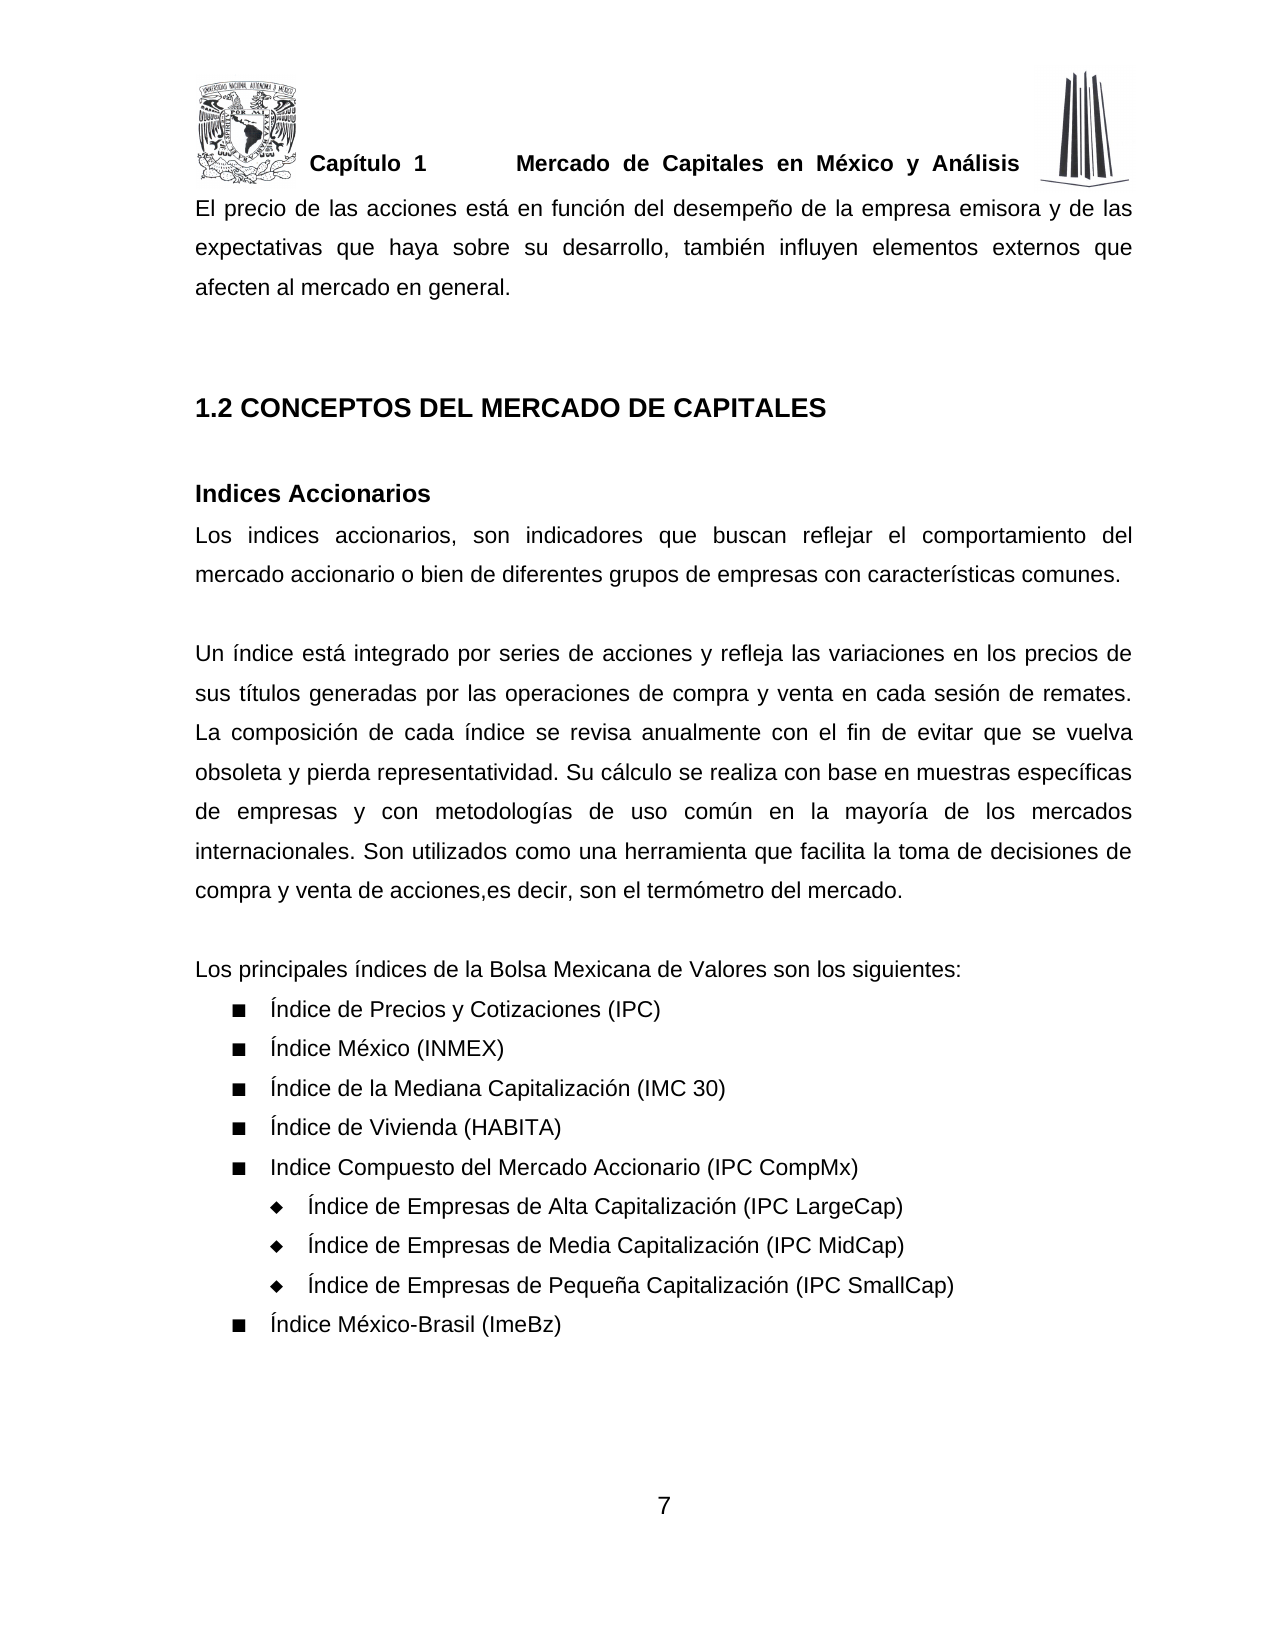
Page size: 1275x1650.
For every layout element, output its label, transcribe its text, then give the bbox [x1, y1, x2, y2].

text Un índice está integrado por series de acciones y refleja las variaciones en los precios de sus títulos generadas por las operaciones de compra y venta en cada sesión de remates. La composición de cada índice se revisa anualmente con el fin de evitar que se vuelva obsoleta y pierda representatividad. Su cálculo se realiza con base en muestras específicas de empresas y con metodologías de uso común en la mayoría de los mercados internacionales. Son utilizados como una herramienta que facilita la toma de decisiones de compra y venta de acciones,es decir, son el termómetro del mercado. [195, 640, 1133, 903]
text Los indices accionarios, son indicadores que buscan reflejar el comportamiento del mercado accionario o bien de diferentes grupos de empresas con características comunes. [195, 522, 1133, 588]
text Indices Accionarios [195, 479, 1133, 507]
list Índice de Empresas de Media Capitalización (IPC MidCap) [270, 1232, 1133, 1259]
list Índice de la Mediana Capitalización (IMC 30) [232, 1074, 1133, 1101]
list Índice de Precios y Cotizaciones (IPC) [232, 996, 1133, 1022]
text 1.2 CONCEPTOS DEL MERCADO DE CAPITALES [195, 392, 1133, 423]
list Índice de Empresas de Alta Capitalización (IPC LargeCap) [270, 1193, 1133, 1219]
text El precio de las acciones está en función del desempeño de la empresa emisora y de las expectativas que haya sobre su desarrollo, también influyen elementos externos que afecten al mercado en general. [195, 195, 1133, 300]
list Índice de Empresas de Pequeña Capitalización (IPC SmallCap) [270, 1272, 1133, 1298]
list Índice México-Brasil (ImeBz) [232, 1311, 1133, 1338]
list Índice de Vivienda (HABITA) [232, 1114, 1133, 1140]
picture [1034, 65, 1136, 193]
text Los principales índices de la Bolsa Mexicana de Valores son los siguientes: [195, 956, 1133, 982]
list Índice México (INMEX) [232, 1035, 1133, 1061]
list Indice Compuesto del Mercado Accionario (IPC CompMx) [232, 1153, 1133, 1180]
